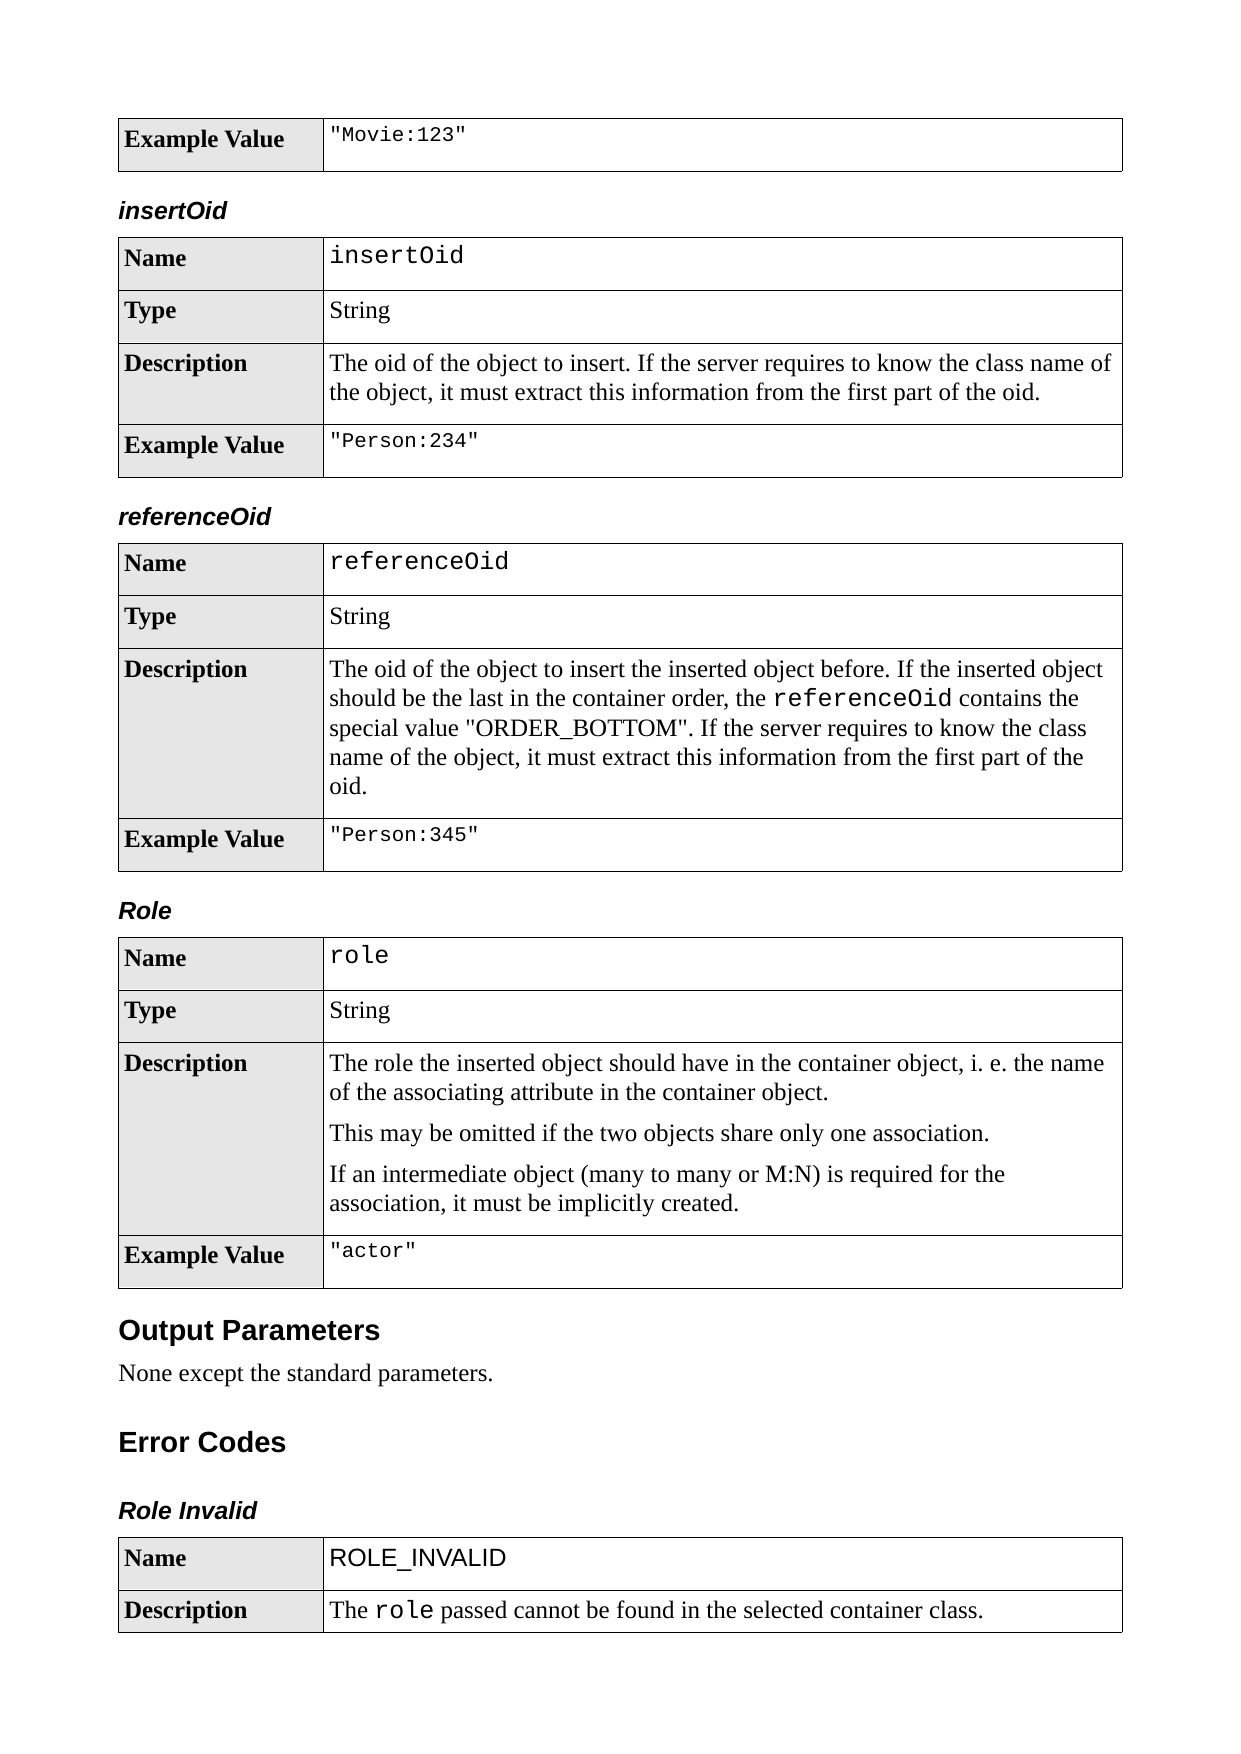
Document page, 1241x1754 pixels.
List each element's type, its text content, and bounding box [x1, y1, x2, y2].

table_cell Example Value [119, 425, 323, 477]
text Role [118, 896, 1122, 924]
table_cell String [324, 596, 1122, 648]
table_cell "Person:234" [324, 425, 1122, 477]
text insertOid [118, 196, 1122, 224]
text None except the standard parameters. [118, 1358, 1122, 1387]
table_cell Example Value [119, 1236, 323, 1287]
text Role Invalid [118, 1496, 1122, 1524]
table_header Name [119, 544, 323, 595]
table_cell The role passed cannot be found in the selected container class. [324, 1591, 1122, 1632]
table_cell "Movie:123" [324, 119, 1122, 171]
table_cell Type [119, 991, 323, 1042]
table_cell The oid of the object to insert. If the server requires to know the class name of the object, it must extract this information from the first part of the oid. [324, 344, 1122, 424]
table_header referenceOid [324, 544, 1122, 595]
text Output Parameters [118, 1312, 1122, 1346]
table_cell "actor" [324, 1236, 1122, 1287]
table_cell Description [119, 649, 323, 818]
table_cell Type [119, 596, 323, 648]
text referenceOid [118, 502, 1122, 530]
table_cell Type [119, 291, 323, 342]
table_header Name [119, 1538, 323, 1589]
table_header Name [119, 238, 323, 290]
table_cell Example Value [119, 819, 323, 871]
table_header role [324, 938, 1122, 989]
table_header insertOid [324, 238, 1122, 290]
table_header ROLE_INVALID [324, 1538, 1122, 1589]
table_cell The role the inserted object should have in the container object, i. e. the name of the associating attribute in the container object. This may be omitted if the two objects share only one association. If an intermediate object (many to many or M:N) is required for the association, it must be implicitly created. [324, 1043, 1122, 1235]
table_cell The oid of the object to insert the inserted object before. If the inserted object should be the last in the container order, the referenceOid contains the special value "ORDER_BOTTOM". If the server requires to know the class name of the object, it must extract this information from the first part of the oid. [324, 649, 1122, 818]
table_cell Description [119, 344, 323, 424]
table_cell Example Value [119, 119, 323, 171]
table_header Name [119, 938, 323, 989]
text Error Codes [118, 1425, 1122, 1458]
table_cell "Person:345" [324, 819, 1122, 871]
table_cell String [324, 991, 1122, 1042]
table_cell Description [119, 1591, 323, 1632]
table_cell Description [119, 1043, 323, 1235]
table_cell String [324, 291, 1122, 342]
